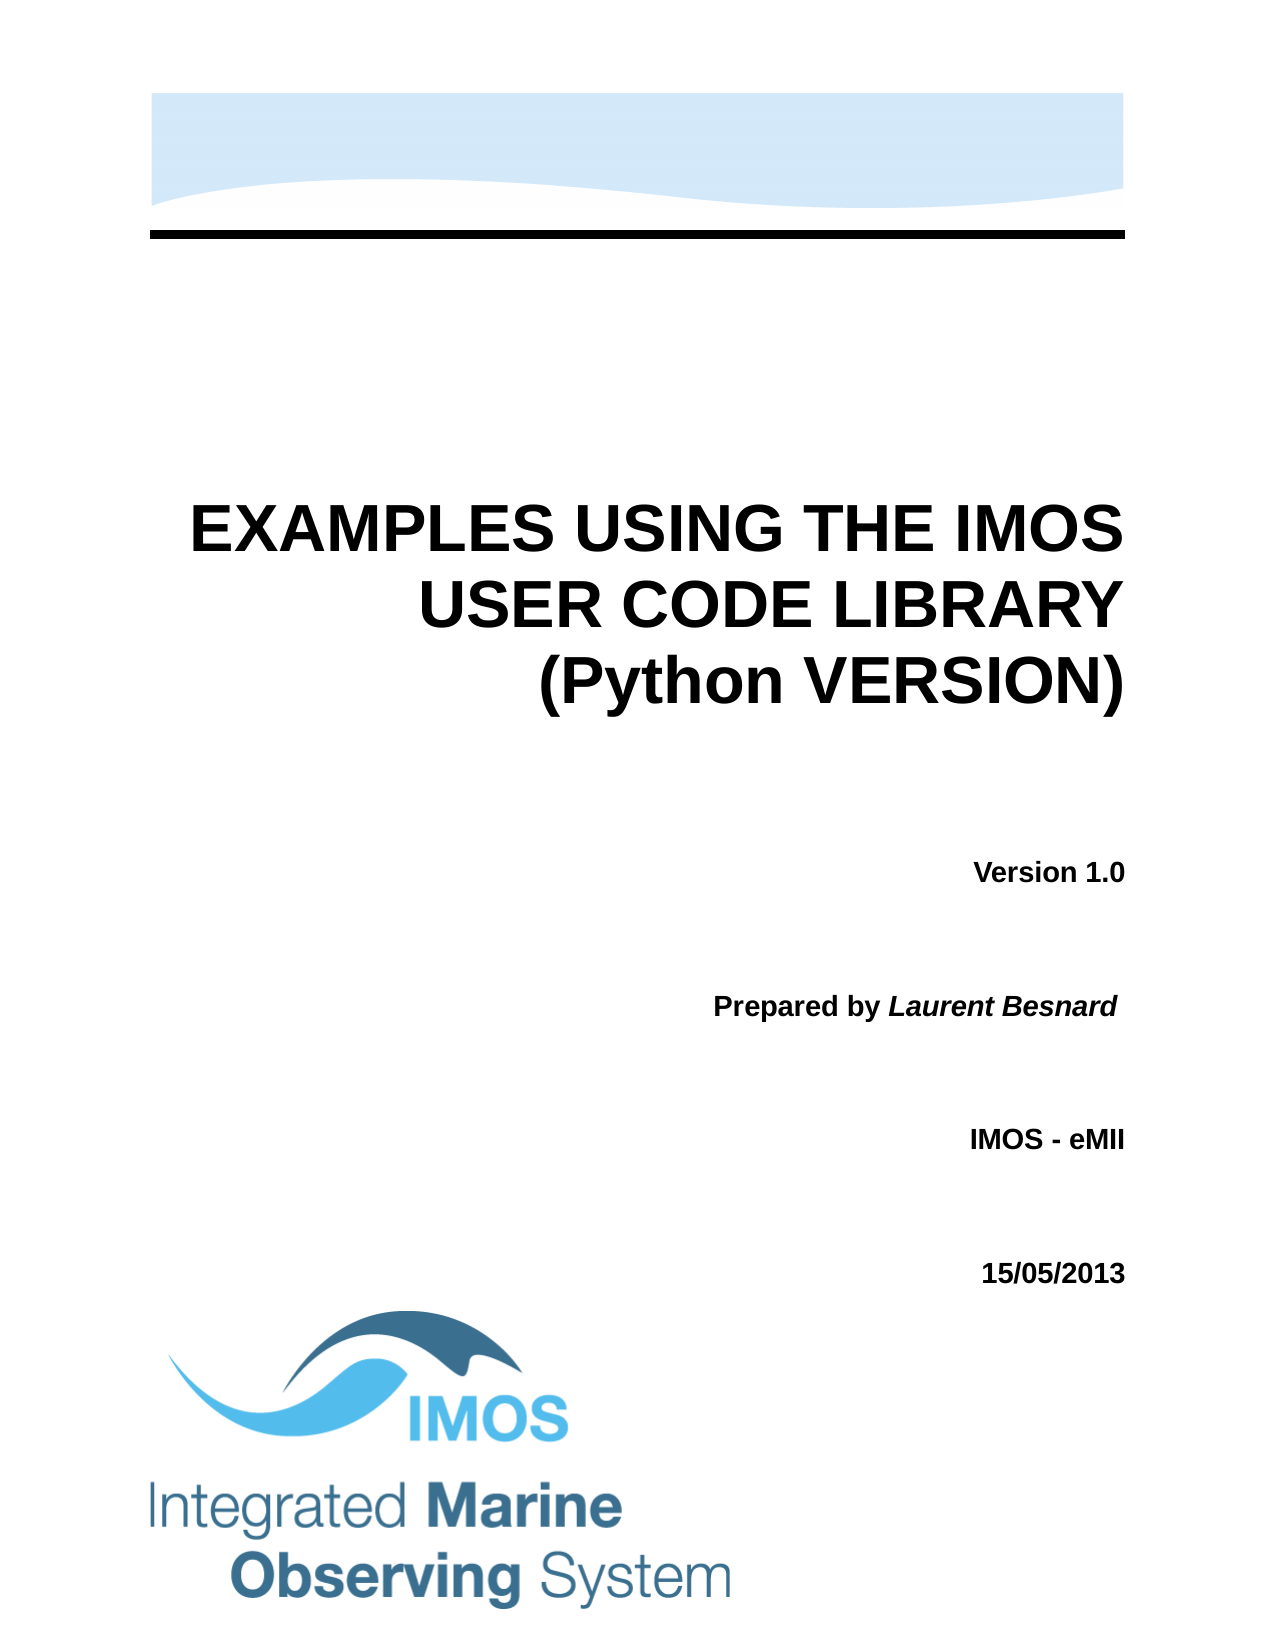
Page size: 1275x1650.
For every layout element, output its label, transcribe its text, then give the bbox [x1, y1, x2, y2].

text Version 1.0 [150, 855, 1125, 889]
subtitle EXAMPLES USING THE IMOS USER CODE LIBRARY (Python VERSION) [150, 490, 1125, 718]
picture [150, 1311, 730, 1609]
picture [151, 93, 1124, 208]
text IMOS - eMII [150, 1122, 1125, 1156]
text 15/05/2013 [150, 1256, 1125, 1289]
text Prepared by Laurent Besnard [150, 989, 1125, 1022]
